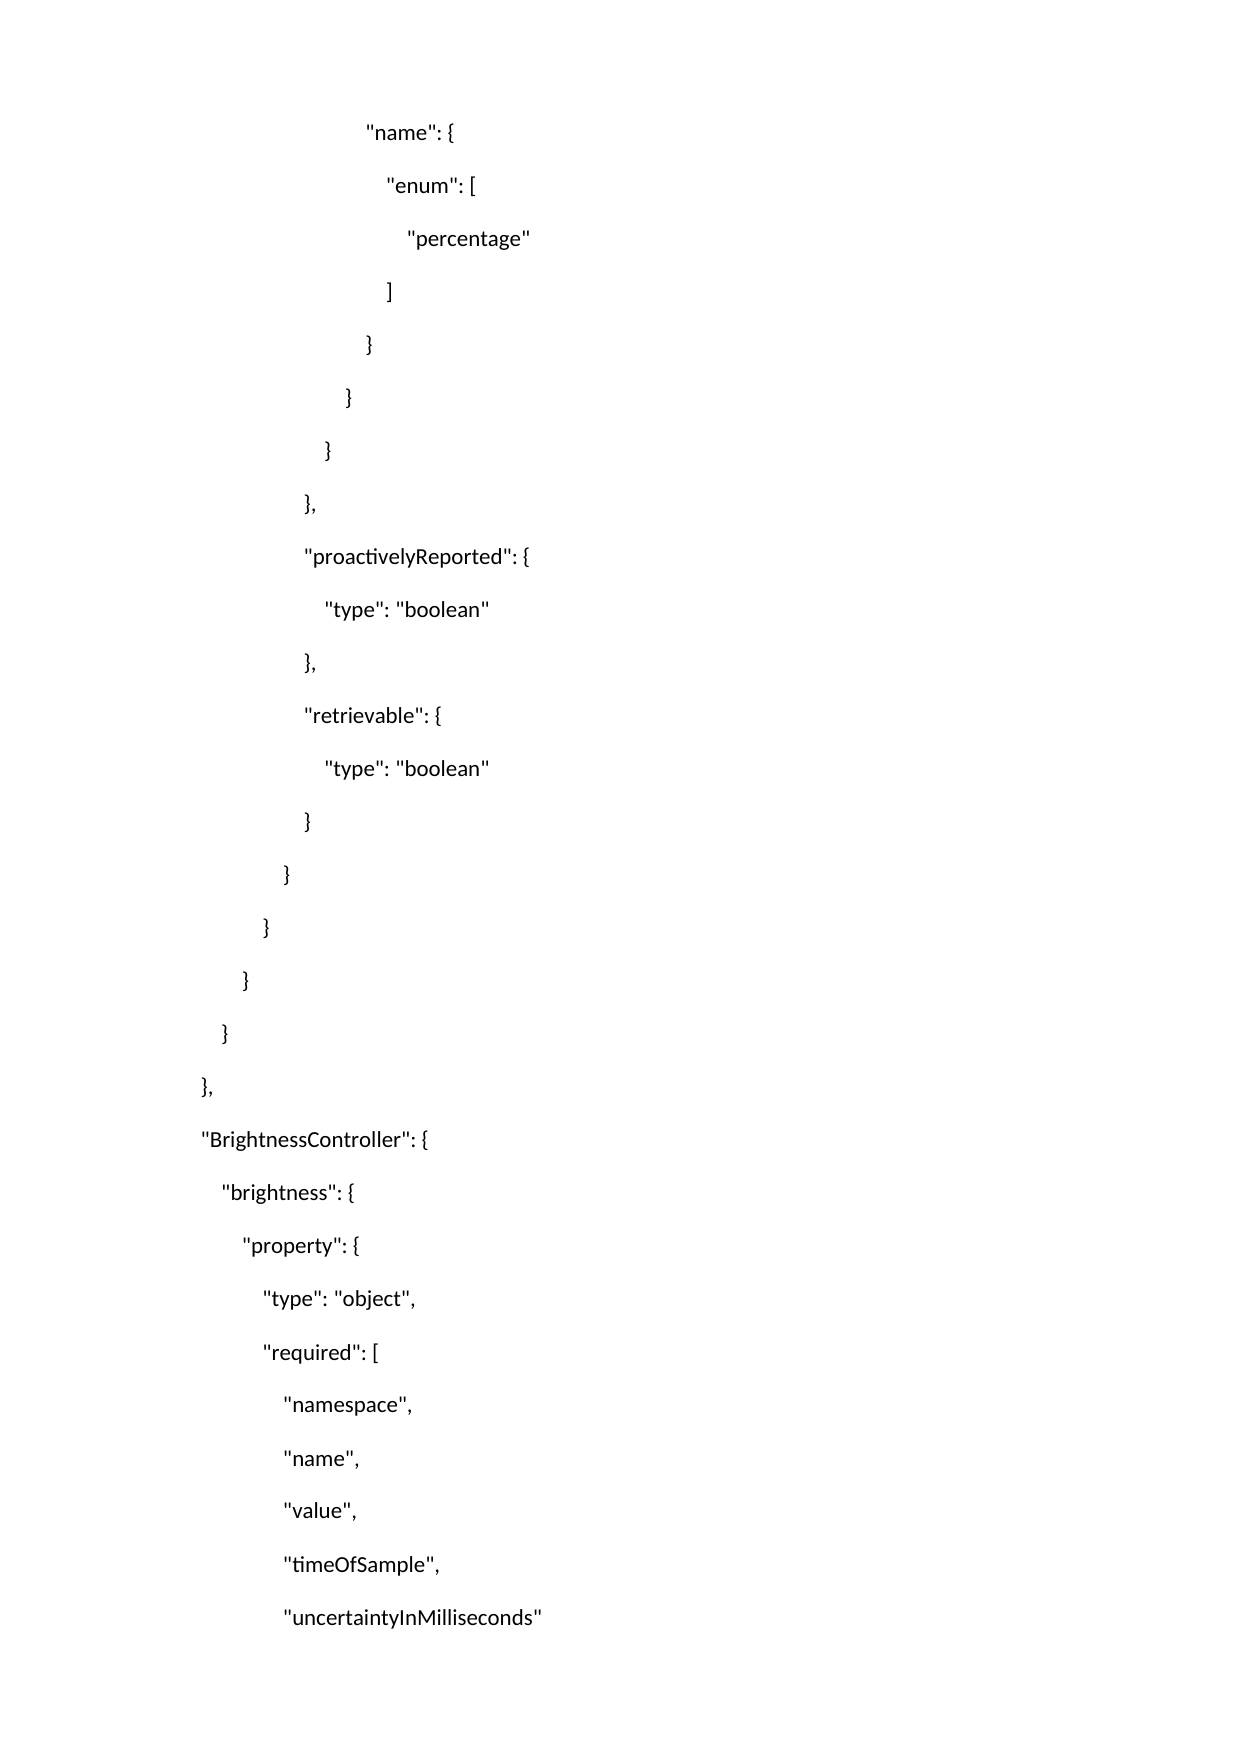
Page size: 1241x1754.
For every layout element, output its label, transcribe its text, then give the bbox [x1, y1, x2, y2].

text } [118, 807, 1122, 835]
text "uncertaintyInMilliseconds" [118, 1603, 1122, 1631]
text }, [118, 1072, 1122, 1101]
text "name", [118, 1444, 1122, 1472]
text "retrievable": { [118, 701, 1122, 729]
text "property": { [118, 1232, 1122, 1259]
text } [118, 913, 1122, 941]
text "namespace", [118, 1391, 1122, 1419]
text "required": [ [118, 1338, 1122, 1366]
text "percentage" [118, 224, 1122, 252]
text "type": "boolean" [118, 595, 1122, 623]
text "timeOfSample", [118, 1550, 1122, 1578]
text }, [118, 489, 1122, 517]
text ] [118, 277, 1122, 305]
text } [118, 1019, 1122, 1047]
text }, [118, 648, 1122, 676]
text } [118, 330, 1122, 358]
text } [118, 966, 1122, 994]
text "BrightnessController": { [118, 1126, 1122, 1153]
text } [118, 436, 1122, 464]
text } [118, 383, 1122, 411]
text "value", [118, 1497, 1122, 1525]
text "proactivelyReported": { [118, 542, 1122, 570]
text "brightness": { [118, 1178, 1122, 1207]
text "enum": [ [118, 171, 1122, 199]
text "type": "boolean" [118, 754, 1122, 782]
text "type": "object", [118, 1284, 1122, 1313]
text "name": { [118, 118, 1122, 146]
text } [118, 860, 1122, 888]
